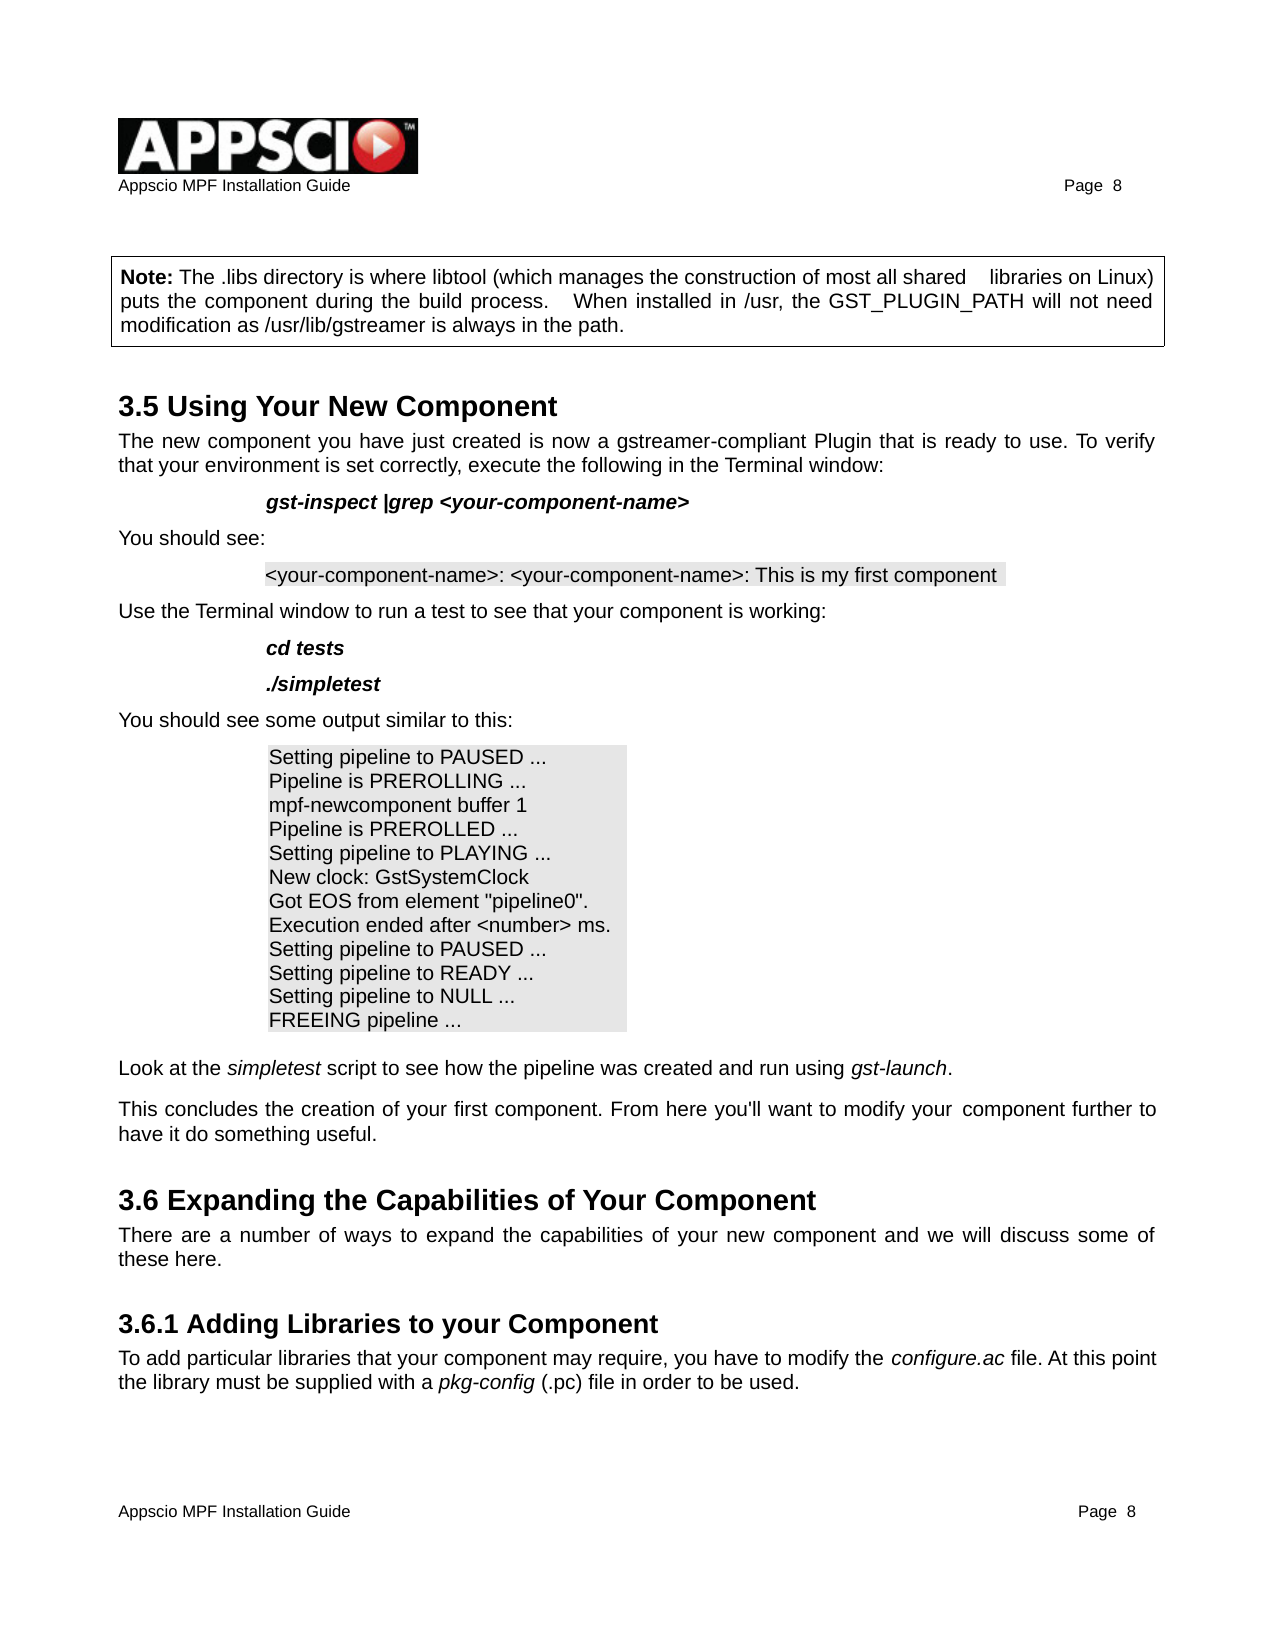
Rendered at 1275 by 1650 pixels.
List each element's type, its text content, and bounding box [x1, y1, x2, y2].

text Setting pipeline to PLAYING ... [268, 841, 627, 864]
text Pipeline is PREROLLING ... [268, 769, 627, 793]
text Look at the simpletest script to see how the pipeline was created and run using gst-launch. [118, 1056, 1157, 1080]
text mpf-newcomponent buffer 1 [268, 793, 627, 817]
text You should see: [118, 526, 1157, 550]
text There are a number of ways to expand the capabilities of your new component and we will discuss some of these here. [118, 1223, 1157, 1271]
subtitle 3.6 Expanding the Capabilities of Your Component [118, 1183, 1157, 1216]
text Got EOS from element "pipeline0". [268, 888, 627, 912]
text ./simpletest [118, 672, 1157, 696]
text To add particular libraries that your component may require, you have to modify the configure.ac file. At this point the library must be supplied with a pkg-config (.pc) file in order to be used. [118, 1346, 1157, 1393]
text Setting pipeline to PAUSED ... [268, 936, 627, 960]
text gst-inspect |grep <your-component-name> [118, 489, 1157, 513]
text cd tests [118, 635, 1157, 659]
text This concludes the creation of your first component. From here you'll want to modify your component further to have it do something useful. [118, 1093, 1157, 1145]
text Execution ended after <number> ms. [268, 912, 627, 936]
text The new component you have just created is now a gstreamer-compliant Plugin that is ready to use. To verify that your environment is set correctly, execute the following in the Terminal window: [118, 429, 1157, 477]
text Setting pipeline to NULL ... [268, 984, 627, 1008]
text Use the Terminal window to run a test to see that your component is working: [118, 599, 1157, 623]
text FREEING pipeline ... [268, 1008, 627, 1032]
text Setting pipeline to READY ... [268, 960, 627, 984]
text Pipeline is PREROLLED ... [268, 817, 627, 841]
subtitle 3.5 Using Your New Component [118, 389, 1157, 423]
text New clock: GstSystemClock [268, 864, 627, 888]
text <your-component-name>: <your-component-name>: This is my first component [265, 562, 1006, 586]
text Note: The .libs directory is where libtool (which manages the construction of most all shared libraries on Linux) puts the component during the build process. When installed in /usr, the GST_PLUGIN_PATH will not need modification as /usr/lib/gstreamer is always in the path. [120, 265, 1155, 337]
picture [118, 118, 419, 174]
subtitle 3.6.1 Adding Libraries to your Component [118, 1308, 1157, 1339]
text You should see some output similar to this: [118, 708, 1157, 732]
text Setting pipeline to PAUSED ... [268, 745, 627, 769]
